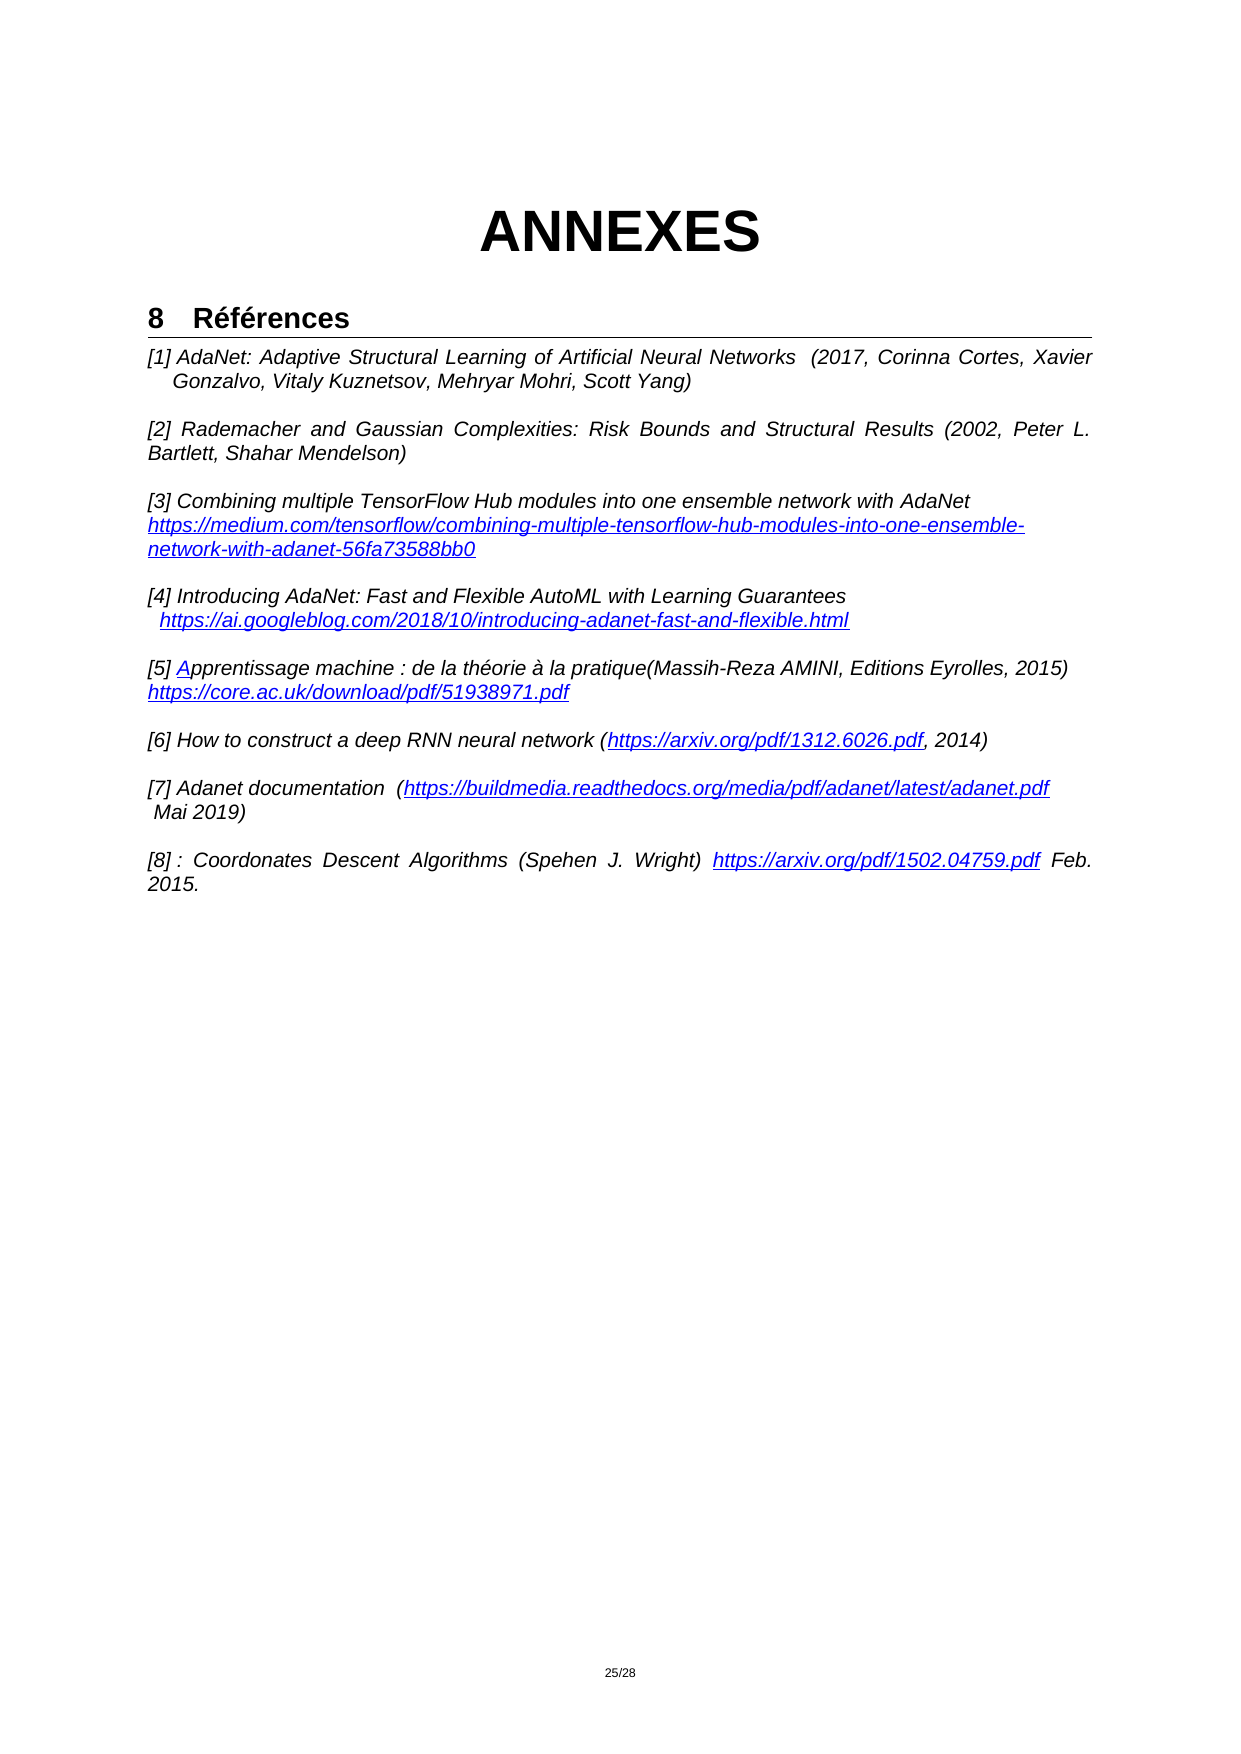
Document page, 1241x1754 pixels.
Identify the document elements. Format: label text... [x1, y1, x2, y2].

text [1] AdaNet: Adaptive Structural Learning of Artificial Neural Networks (2017, Corinna Cortes, Xavier Gonzalvo, Vitaly Kuznetsov, Mehryar Mohri, Scott Yang) [148, 345, 1092, 393]
title ANNEXES [148, 197, 1092, 264]
text [6] How to construct a deep RNN neural network (https://arxiv.org/pdf/1312.6026.pdf, 2014) [148, 728, 1092, 752]
text [5] Apprentissage machine : de la théorie à la pratique(Massih-Reza AMINI, Editions Eyrolles, 2015) [148, 656, 1092, 680]
text https://medium.com/tensorflow/combining-multiple-tensorflow-hub-modules-into-one-ensemble-network-with-adanet-56fa73588bb0 [148, 512, 1092, 560]
text [3] Combining multiple TensorFlow Hub modules into one ensemble network with AdaNet [148, 488, 1092, 512]
text [2] Rademacher and Gaussian Complexities: Risk Bounds and Structural Results (2002, Peter L. Bartlett, Shahar Mendelson) [148, 417, 1092, 464]
text https://ai.googleblog.com/2018/10/introducing-adanet-fast-and-flexible.html [148, 608, 1092, 632]
text [4] Introducing AdaNet: Fast and Flexible AutoML with Learning Guarantees [148, 584, 1092, 608]
subtitle Références [148, 301, 1092, 337]
text Mai 2019) [148, 800, 1092, 824]
text [7] Adanet documentation (https://buildmedia.readthedocs.org/media/pdf/adanet/latest/adanet.pdf [148, 776, 1092, 800]
text [8] : Coordonates Descent Algorithms (Spehen J. Wright) https://arxiv.org/pdf/1502.04759.pdf Feb. 2015. [148, 848, 1092, 896]
text https://core.ac.uk/download/pdf/51938971.pdf [148, 680, 1092, 704]
